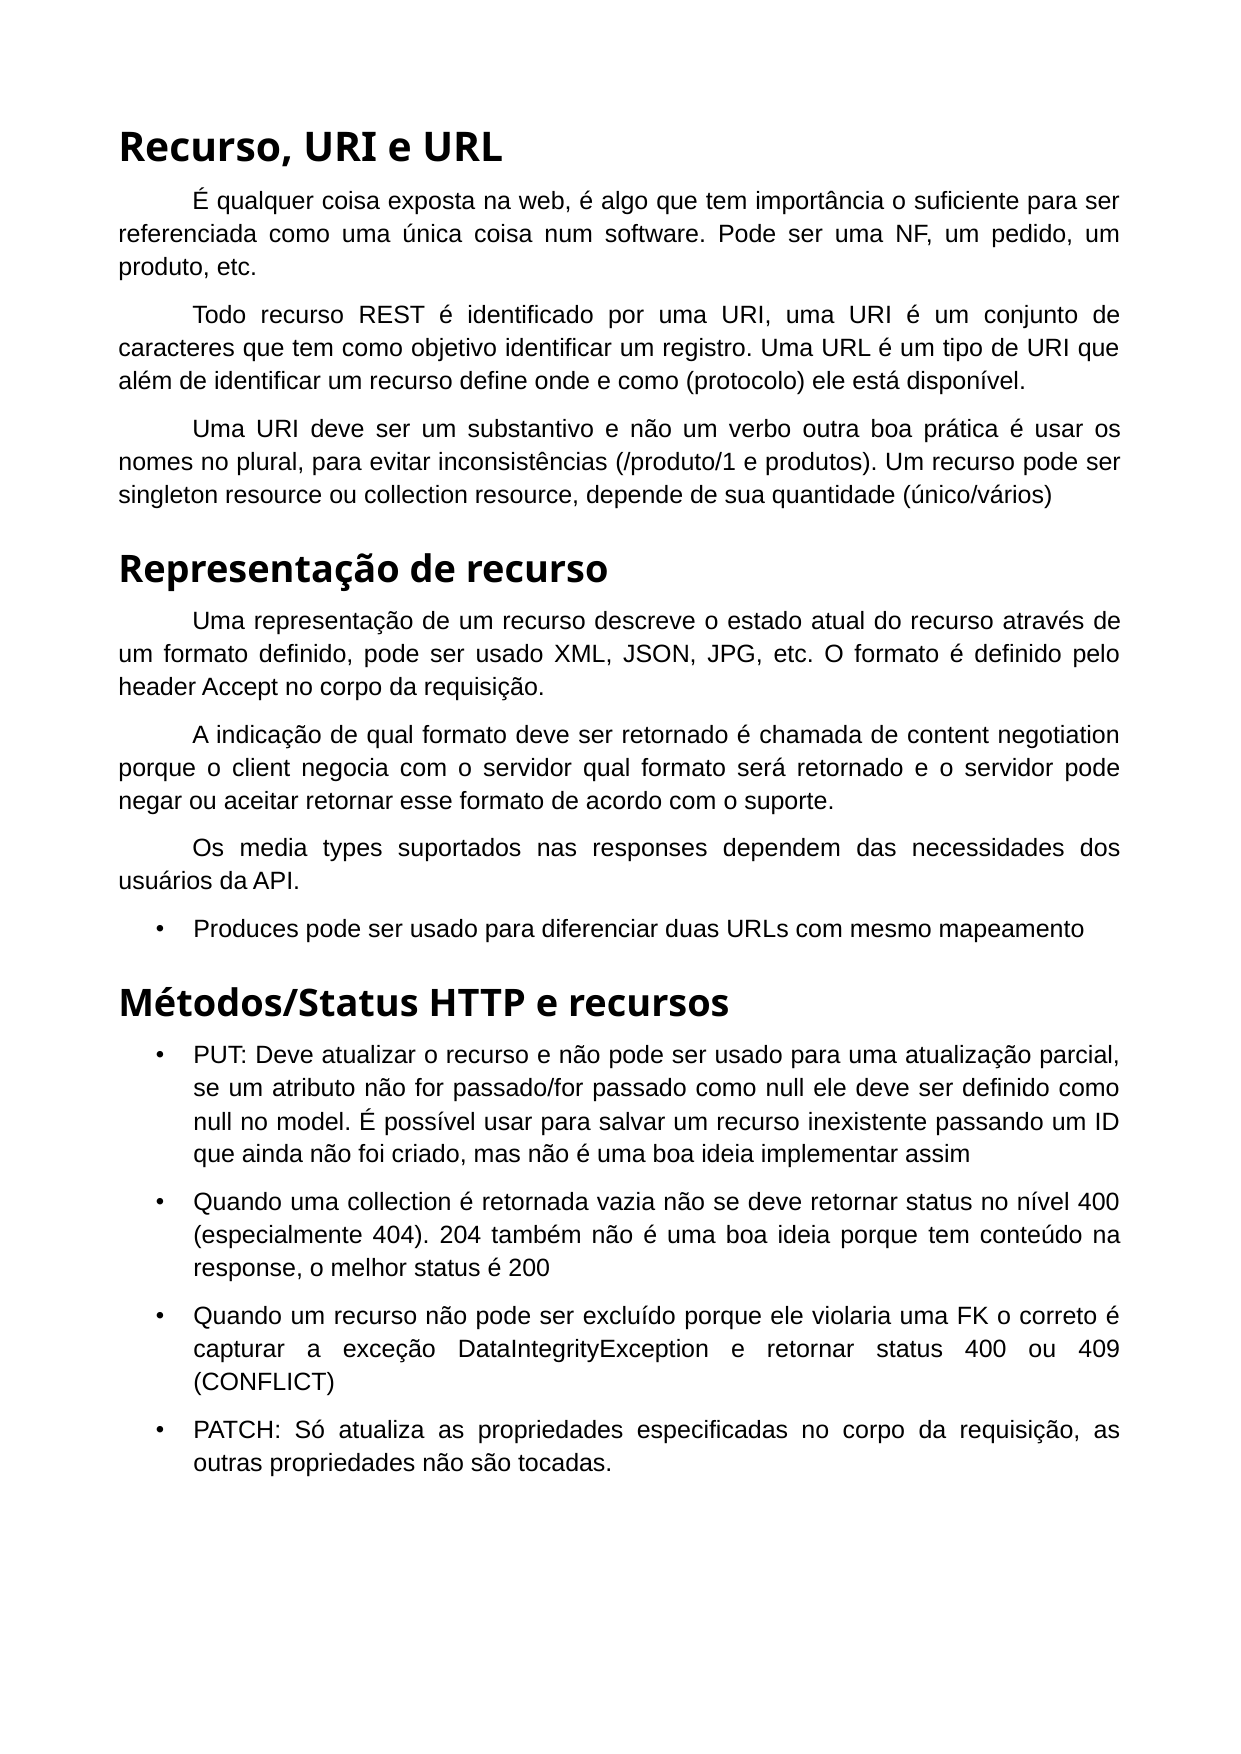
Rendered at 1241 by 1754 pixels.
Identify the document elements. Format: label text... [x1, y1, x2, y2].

subtitle Recurso, URI e URL [118, 118, 1122, 174]
text Todo recurso REST é identificado por uma URI, uma URI é um conjunto de caracteres que tem como objetivo identificar um registro. Uma URL é um tipo de URI que além de identificar um recurso define onde e como (protocolo) ele está disponível. [118, 300, 1122, 395]
text Uma representação de um recurso descreve o estado atual do recurso através de um formato definido, pode ser usado XML, JSON, JPG, etc. O formato é definido pelo header Accept no corpo da requisição. [118, 606, 1122, 701]
list Produces pode ser usado para diferenciar duas URLs com mesmo mapeamento [156, 914, 1122, 943]
subtitle Métodos/Status HTTP e recursos [118, 976, 1122, 1028]
list Quando um recurso não pode ser excluído porque ele violaria uma FK o correto é capturar a exceção DataIntegrityException e retornar status 400 ou 409 (CONFLICT) [156, 1301, 1122, 1396]
text A indicação de qual formato deve ser retornado é chamada de content negotiation porque o client negocia com o servidor qual formato será retornado e o servidor pode negar ou aceitar retornar esse formato de acordo com o suporte. [118, 719, 1122, 814]
list Quando uma collection é retornada vazia não se deve retornar status no nível 400 (especialmente 404). 204 também não é uma boa ideia porque tem conteúdo na response, o melhor status é 200 [156, 1187, 1122, 1282]
list PUT: Deve atualizar o recurso e não pode ser usado para uma atualização parcial, se um atributo não for passado/for passado como null ele deve ser definido como null no model. É possível usar para salvar um recurso inexistente passando um ID que ainda não foi criado, mas não é uma boa ideia implementar assim [156, 1040, 1122, 1168]
text É qualquer coisa exposta na web, é algo que tem importância o suficiente para ser referenciada como uma única coisa num software. Pode ser uma NF, um pedido, um produto, etc. [118, 186, 1122, 281]
subtitle Representação de recurso [118, 542, 1122, 593]
text Uma URI deve ser um substantivo e não um verbo outra boa prática é usar os nomes no plural, para evitar inconsistências (/produto/1 e produtos). Um recurso pode ser singleton resource ou collection resource, depende de sua quantidade (único/vários) [118, 413, 1122, 508]
text Os media types suportados nas responses dependem das necessidades dos usuários da API. [118, 833, 1122, 895]
list PATCH: Só atualiza as propriedades especificadas no corpo da requisição, as outras propriedades não são tocadas. [156, 1414, 1122, 1476]
